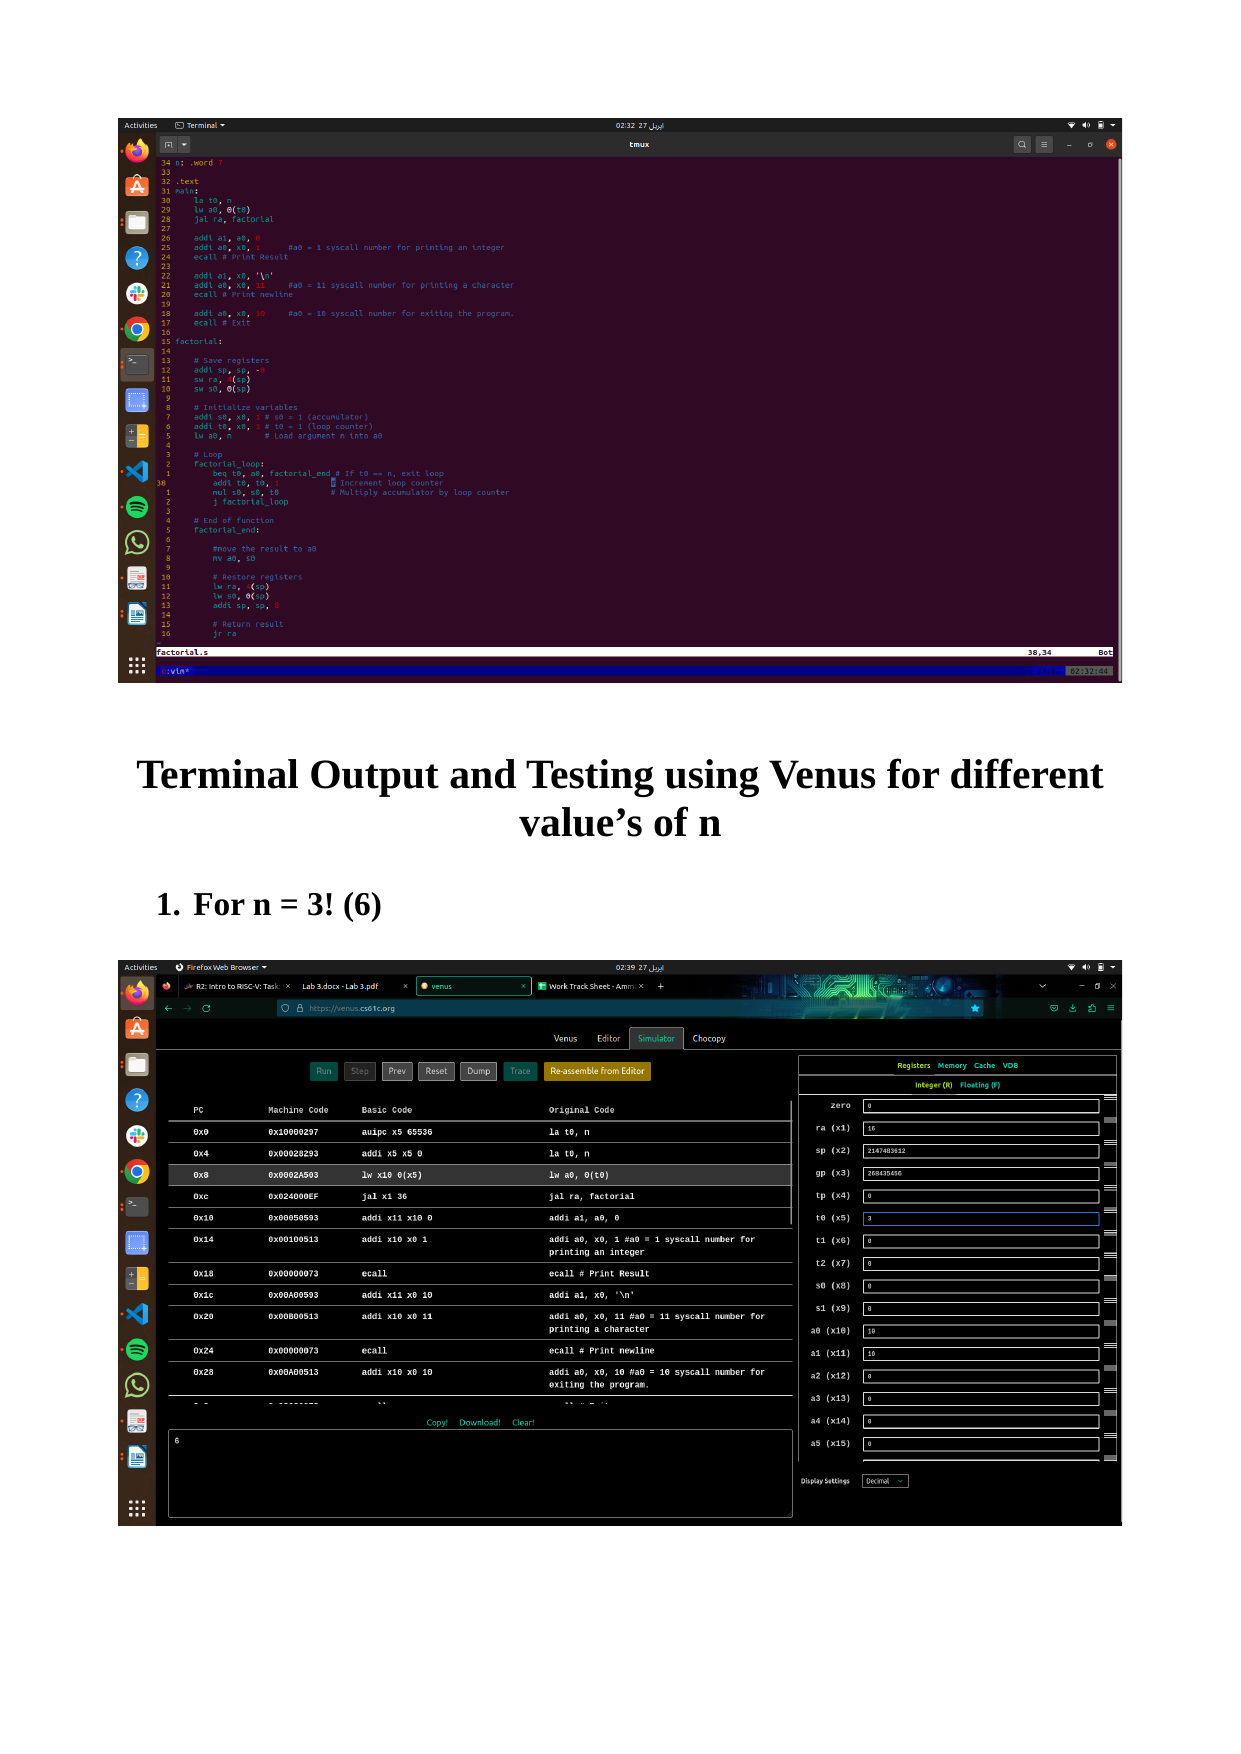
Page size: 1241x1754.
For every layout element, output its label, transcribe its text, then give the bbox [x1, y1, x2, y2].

text Terminal Output and Testing using Venus for different value’s of n [118, 750, 1122, 846]
picture [118, 118, 1123, 683]
picture [118, 960, 1123, 1526]
list For n = 3! (6) [156, 884, 1122, 922]
